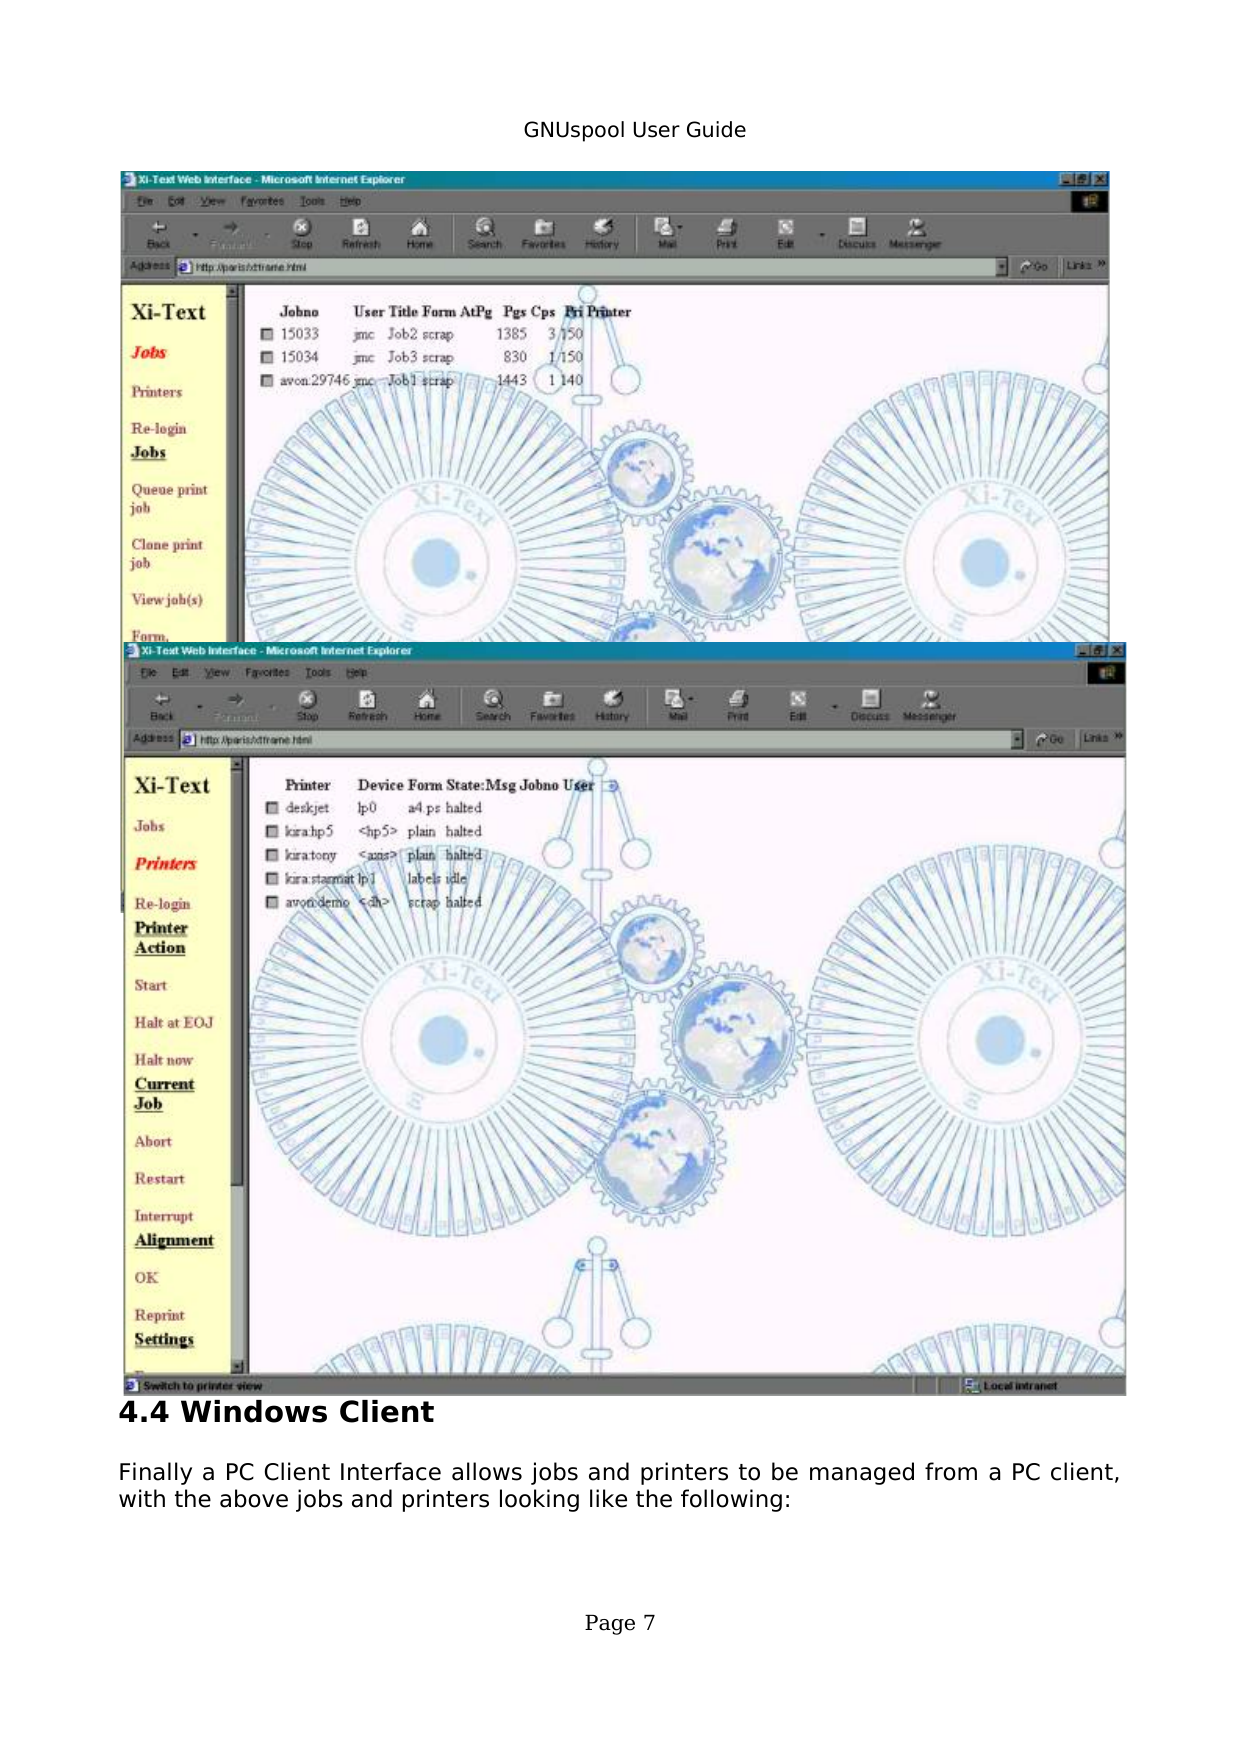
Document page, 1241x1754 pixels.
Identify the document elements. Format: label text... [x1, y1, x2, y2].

text Finally a PC Client Interface allows jobs and printers to be managed from a PC client, with the above jobs and printers looking like the following: [118, 1459, 1122, 1513]
picture [120, 171, 1127, 1396]
subtitle Windows Client [118, 172, 1122, 1430]
